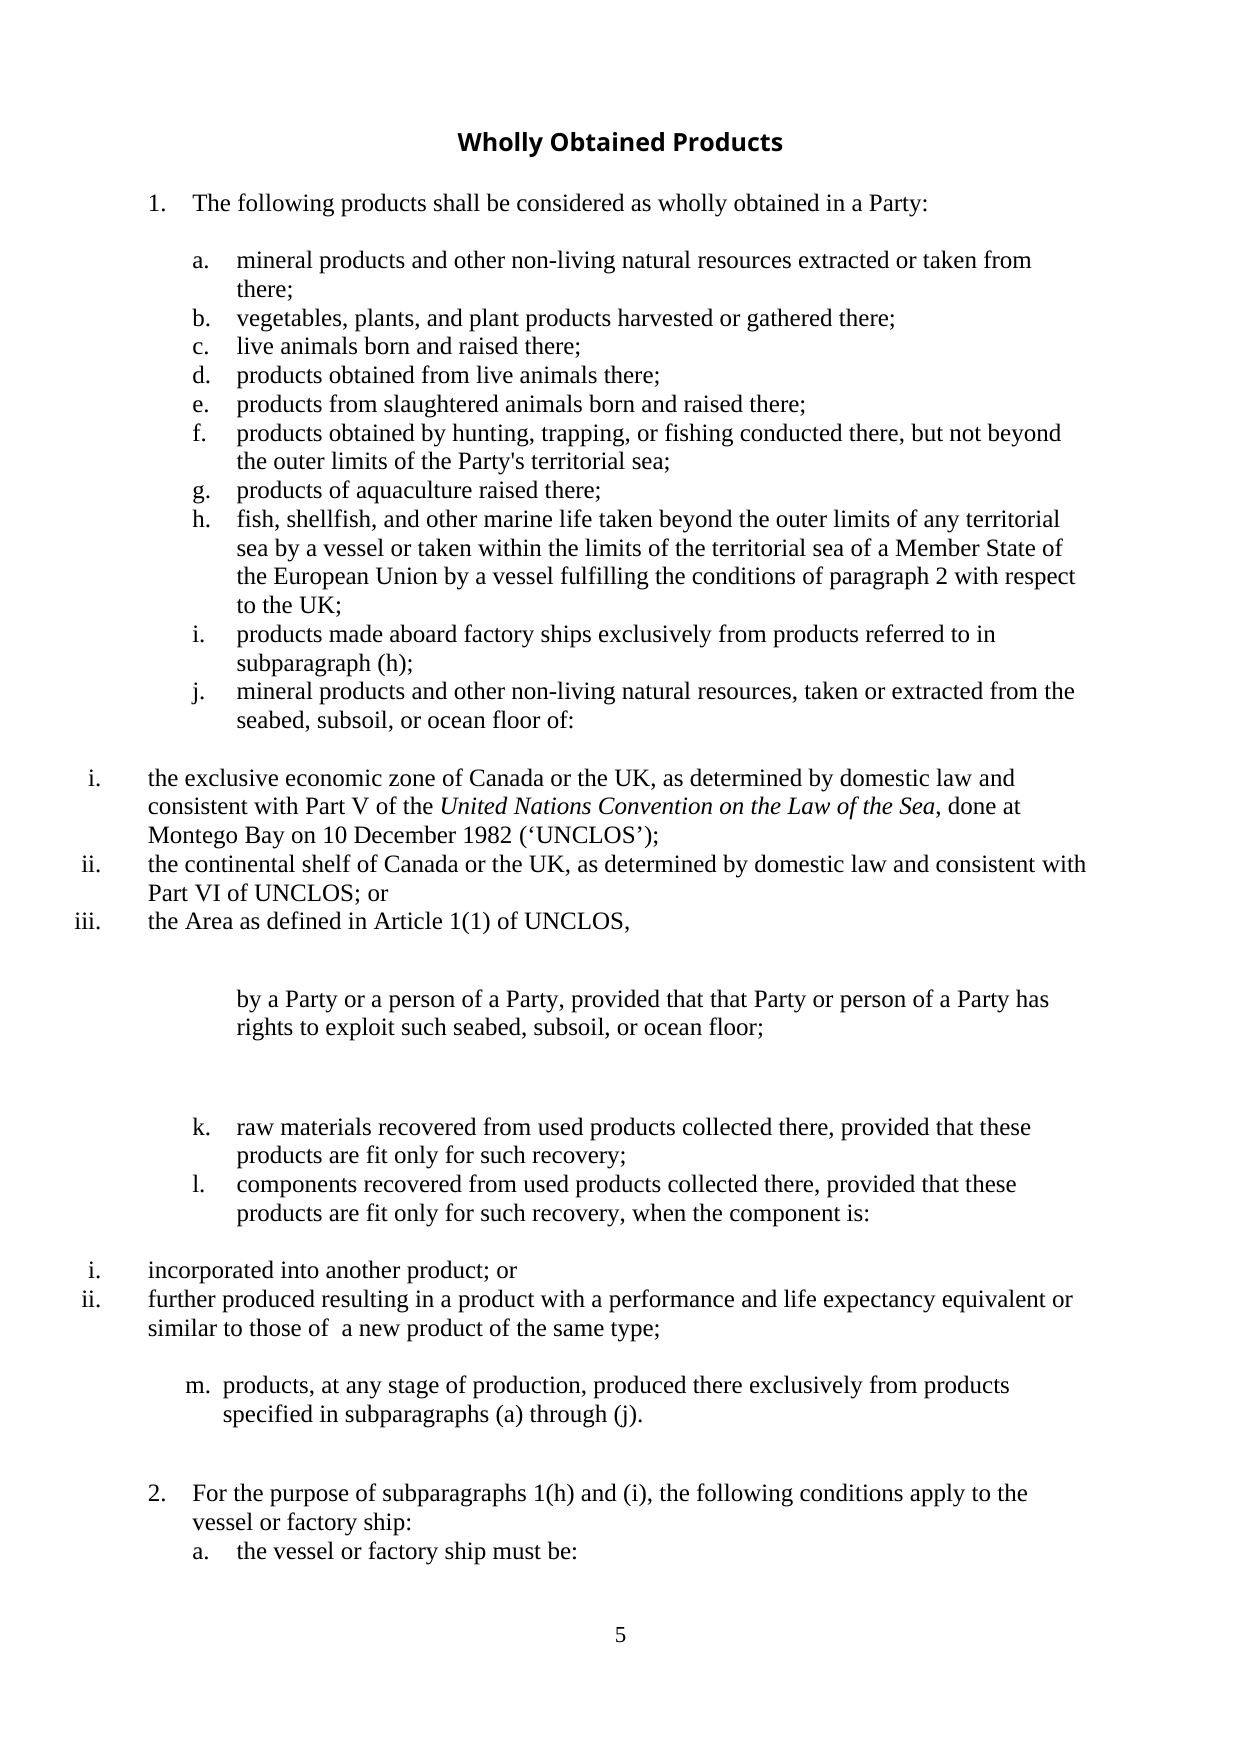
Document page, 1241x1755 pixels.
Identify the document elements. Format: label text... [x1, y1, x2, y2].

list products obtained by hunting, trapping, or fishing conducted there, but not beyond the outer limits of the Party's territorial sea; [192, 418, 1093, 475]
list the exclusive economic zone of Canada or the UK, as determined by domestic law and consistent with Part V of the United Nations Convention on the Law of the Sea, done at Montego Bay on 10 December 1982 (‘UNCLOS’); [101, 763, 1093, 849]
list products, at any stage of production, produced there exclusively from products specified in subparagraphs (a) through (j). [185, 1371, 1093, 1428]
list further produced resulting in a product with a performance and life expectancy equivalent or similar to those of a new product of the same type; [101, 1284, 1093, 1342]
text by a Party or a person of a Party, provided that that Party or person of a Party has rights to exploit such seabed, subsoil, or ocean floor; [236, 986, 1093, 1040]
list incorporated into another product; or [101, 1256, 1093, 1284]
list products from slaughtered animals born and raised there; [192, 389, 1093, 418]
list products obtained from live animals there; [192, 360, 1093, 389]
list live animals born and raised there; [192, 331, 1093, 360]
list fish, shellfish, and other marine life taken beyond the outer limits of any territorial sea by a vessel or taken within the limits of the territorial sea of a Member State of the European Union by a vessel fulfilling the conditions of paragraph 2 with respect to the UK; [192, 504, 1093, 619]
list products of aquaculture raised there; [192, 475, 1093, 504]
list raw materials recovered from used products collected there, provided that these products are fit only for such recovery; [192, 1112, 1093, 1169]
list the vessel or factory ship must be: [192, 1536, 1093, 1565]
list products made aboard factory ships exclusively from products referred to in subparagraph (h); [192, 619, 1093, 676]
list mineral products and other non-living natural resources, taken or extracted from the seabed, subsoil, or ocean floor of: [192, 676, 1093, 734]
text Wholly Obtained Products [148, 125, 1093, 159]
list the continental shelf of Canada or the UK, as determined by domestic law and consistent with Part VI of UNCLOS; or [101, 849, 1093, 906]
list components recovered from used products collected there, provided that these products are fit only for such recovery, when the component is: [192, 1169, 1093, 1227]
list mineral products and other non-living natural resources extracted or taken from there; [192, 245, 1093, 303]
list vegetables, plants, and plant products harvested or gathered there; [192, 303, 1093, 331]
list The following products shall be considered as wholly obtained in a Party: [148, 188, 1093, 216]
list the Area as defined in Article 1(1) of UNCLOS, [101, 906, 1093, 935]
list For the purpose of subparagraphs 1(h) and (i), the following conditions apply to the vessel or factory ship: [148, 1478, 1093, 1536]
